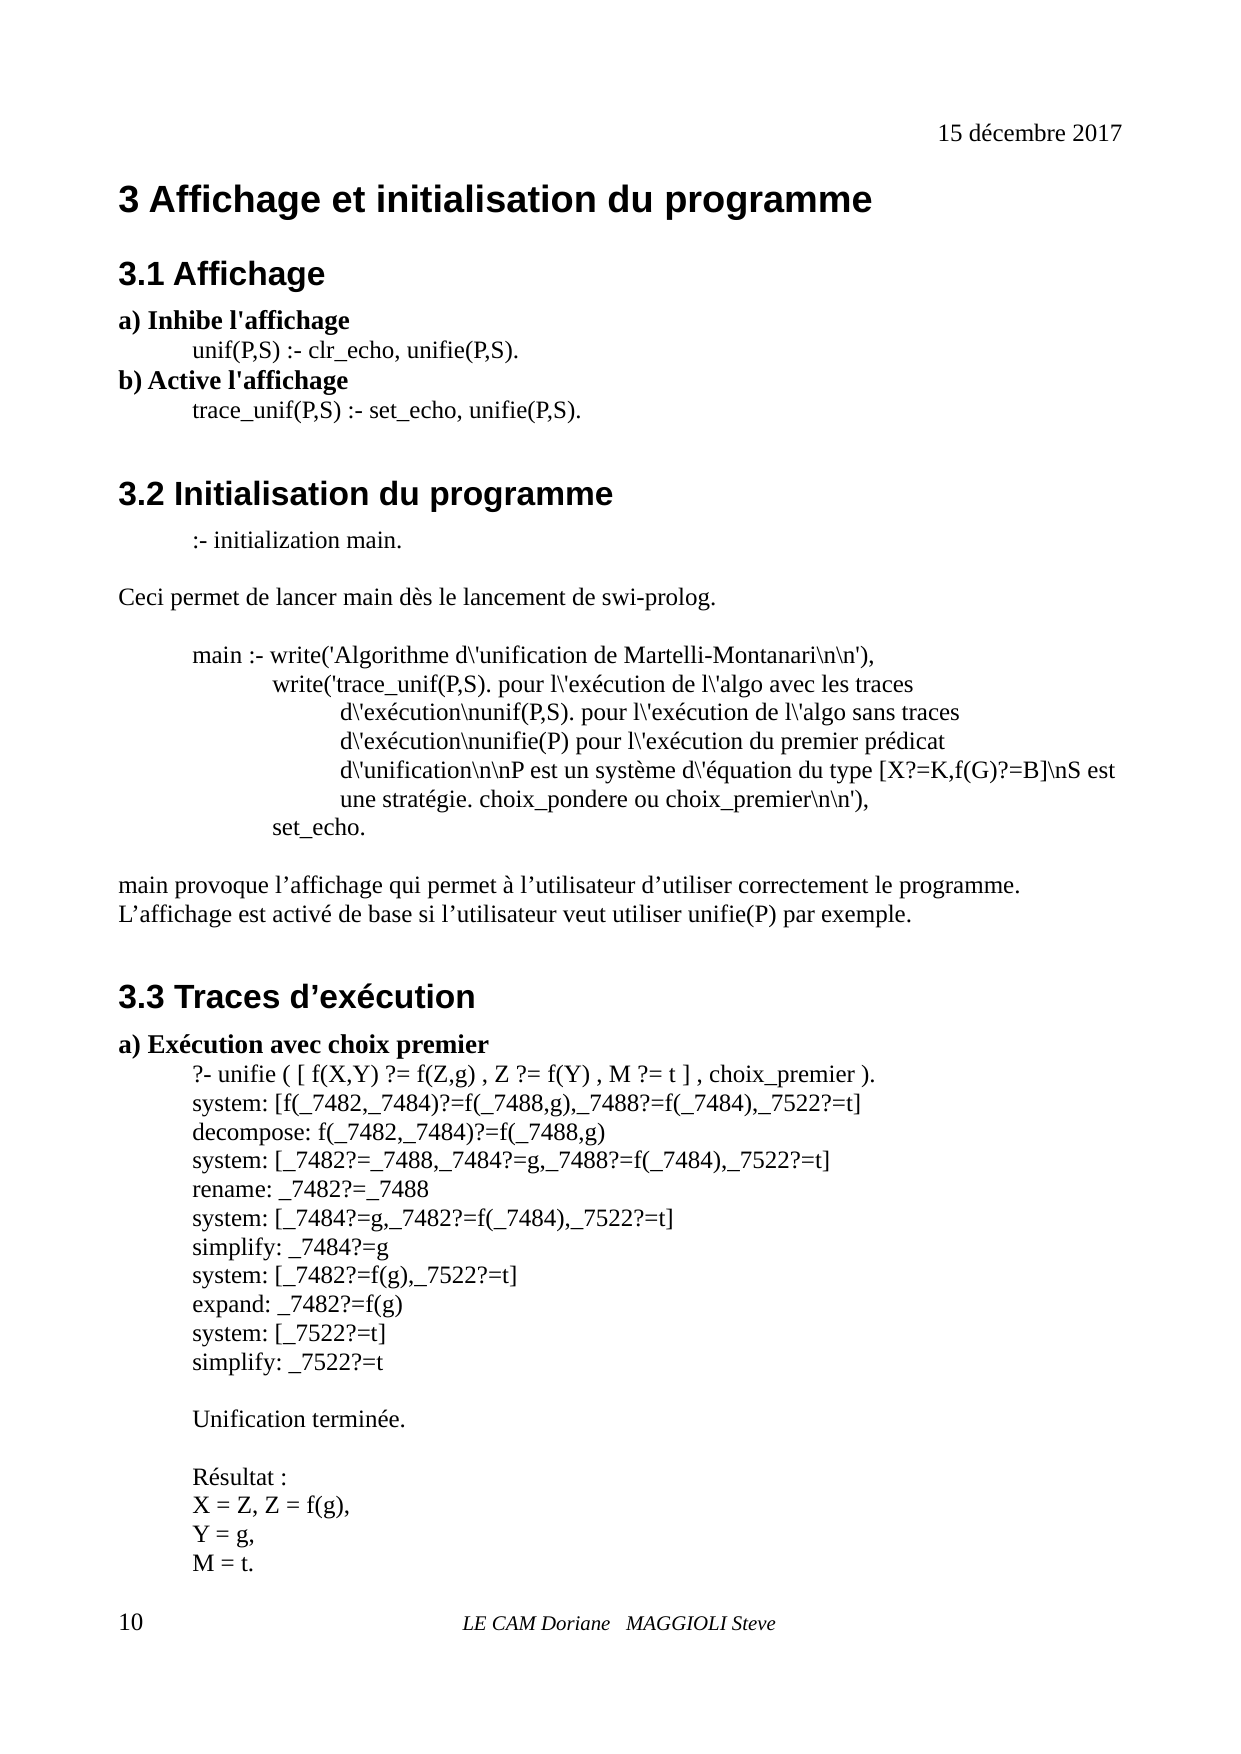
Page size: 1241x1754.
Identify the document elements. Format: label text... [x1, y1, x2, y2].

text rename: _7482?=_7488 [118, 1174, 1122, 1203]
text unif(P,S) :- clr_echo, unifie(P,S). [118, 336, 1122, 364]
text a) Exécution avec choix premier [118, 1028, 1122, 1059]
text system: [_7482?=f(g),_7522?=t] [118, 1261, 1122, 1289]
text main :- write('Algorithme d\'unification de Martelli-Montanari\n\n'), write('trace_unif(P,S). pour l\'exécution de l\'algo avec les traces d\'exécution\nunif(P,S). pour l\'exécution de l\'algo sans traces d\'exécution\nunifie(P) pour l\'exécution du premier prédicat d\'unification\n\nP est un système d\'équation du type [X?=K,f(G)?=B]\nS est une stratégie. choix_pondere ou choix_premier\n\n'), [118, 640, 1122, 812]
text ?- unifie ( [ f(X,Y) ?= f(Z,g) , Z ?= f(Y) , M ?= t ] , choix_premier ). [118, 1059, 1122, 1088]
text system: [f(_7482,_7484)?=f(_7488,g),_7488?=f(_7484),_7522?=t] [118, 1088, 1122, 1117]
text system: [_7522?=t] [118, 1318, 1122, 1347]
text Ceci permet de lancer main dès le lancement de swi-prolog. [118, 582, 1122, 611]
text simplify: _7522?=t [118, 1347, 1122, 1376]
text simplify: _7484?=g [118, 1232, 1122, 1261]
text Y = g, [118, 1519, 1122, 1548]
subtitle 3.3 Traces d’exécution [118, 977, 1122, 1016]
text X = Z, Z = f(g), [118, 1491, 1122, 1519]
text Unification terminée. [118, 1404, 1122, 1433]
text system: [_7482?=_7488,_7484?=g,_7488?=f(_7484),_7522?=t] [118, 1146, 1122, 1174]
text Résultat : [118, 1462, 1122, 1491]
text a) Inhibe l'affichage [118, 304, 1122, 336]
text main provoque l’affichage qui permet à l’utilisateur d’utiliser correctement le programme. L’affichage est activé de base si l’utilisateur veut utiliser unifie(P) par exemple. [118, 870, 1122, 927]
text system: [_7484?=g,_7482?=f(_7484),_7522?=t] [118, 1203, 1122, 1232]
text decompose: f(_7482,_7484)?=f(_7488,g) [118, 1117, 1122, 1146]
subtitle 3.1 Affichage [118, 253, 1122, 292]
text set_echo. [118, 812, 1122, 841]
text trace_unif(P,S) :- set_echo, unifie(P,S). [118, 396, 1122, 424]
text expand: _7482?=f(g) [118, 1289, 1122, 1318]
text :- initialization main. [118, 525, 1122, 554]
text M = t. [118, 1548, 1122, 1577]
subtitle 3 Affichage et initialisation du programme [118, 176, 1122, 220]
text b) Active l'affichage [118, 364, 1122, 396]
subtitle 3.2 Initialisation du programme [118, 474, 1122, 512]
